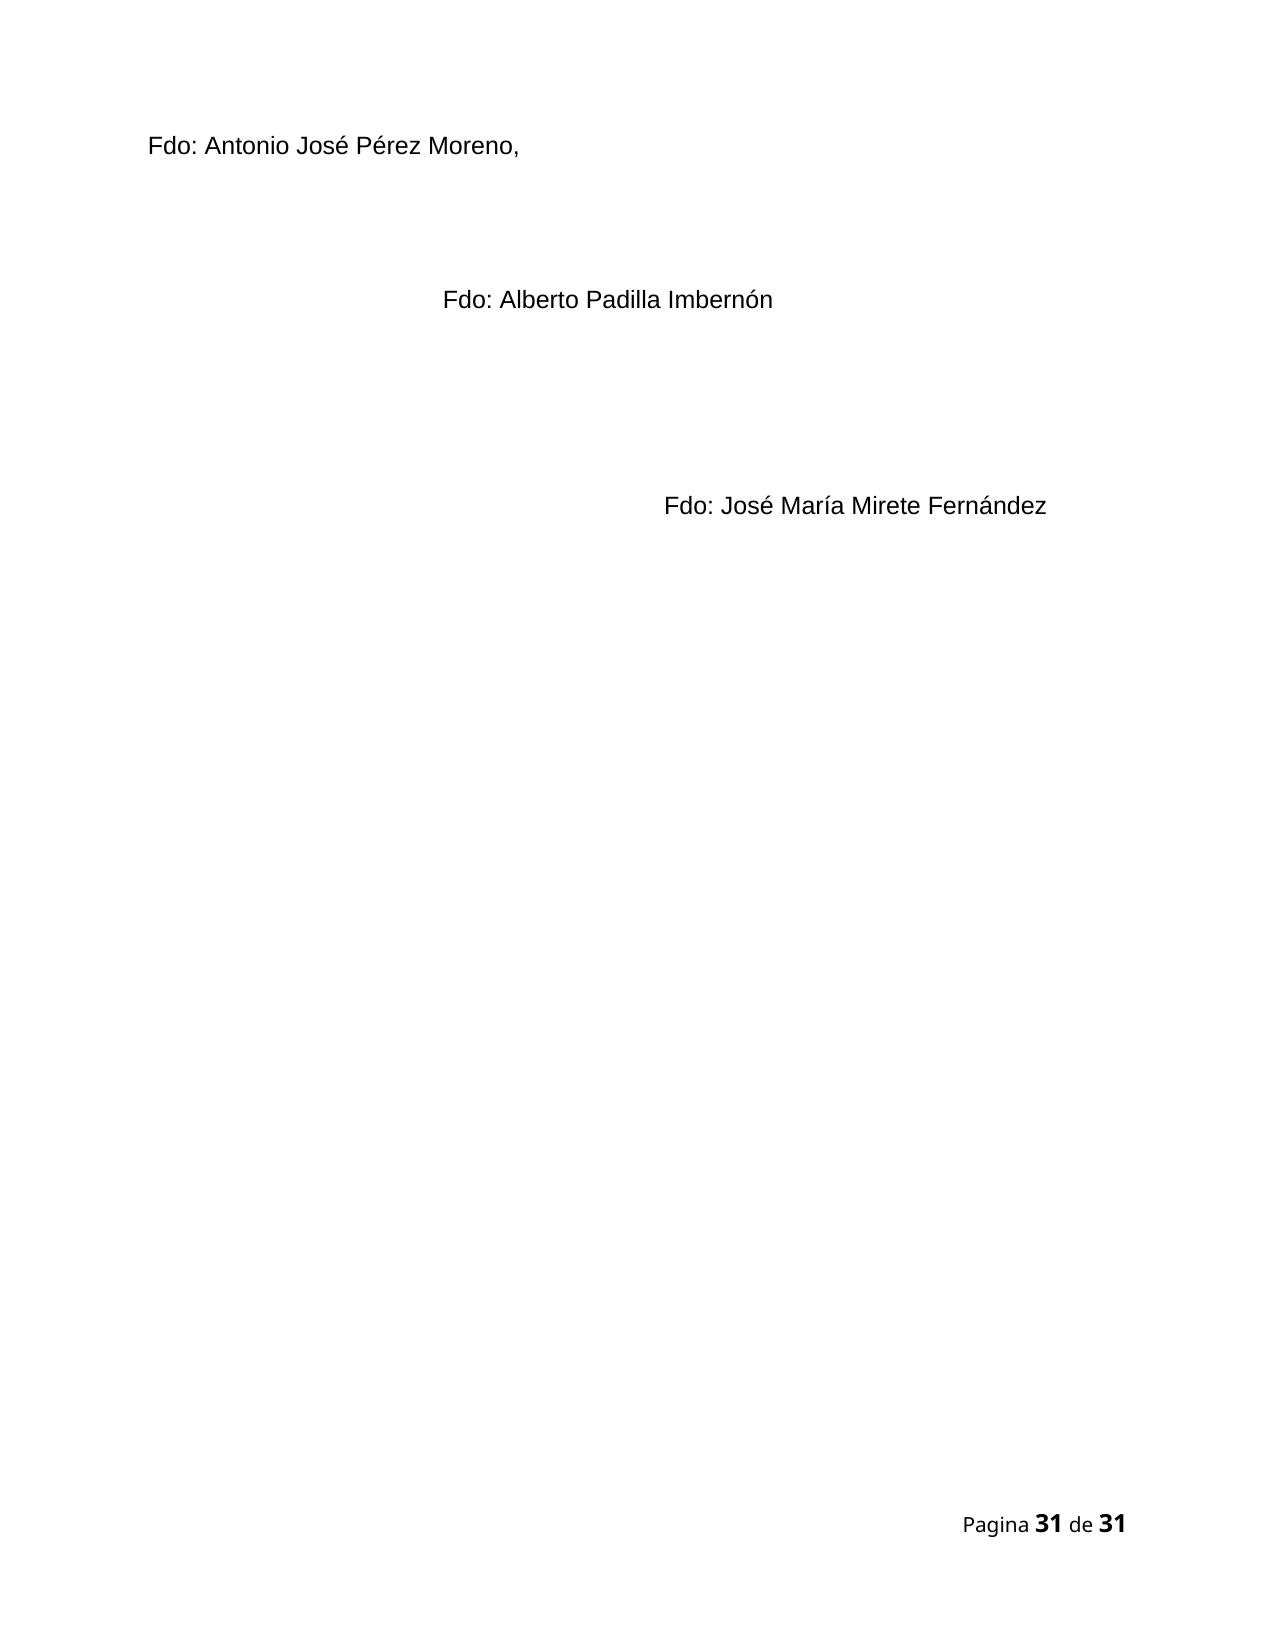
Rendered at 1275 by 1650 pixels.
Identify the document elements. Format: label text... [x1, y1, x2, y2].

text Fdo: Antonio José Pérez Moreno, [148, 131, 1127, 160]
text Fdo: Alberto Padilla Imbernón [369, 286, 1127, 314]
text Fdo: José María Mirete Fernández [590, 491, 1127, 520]
